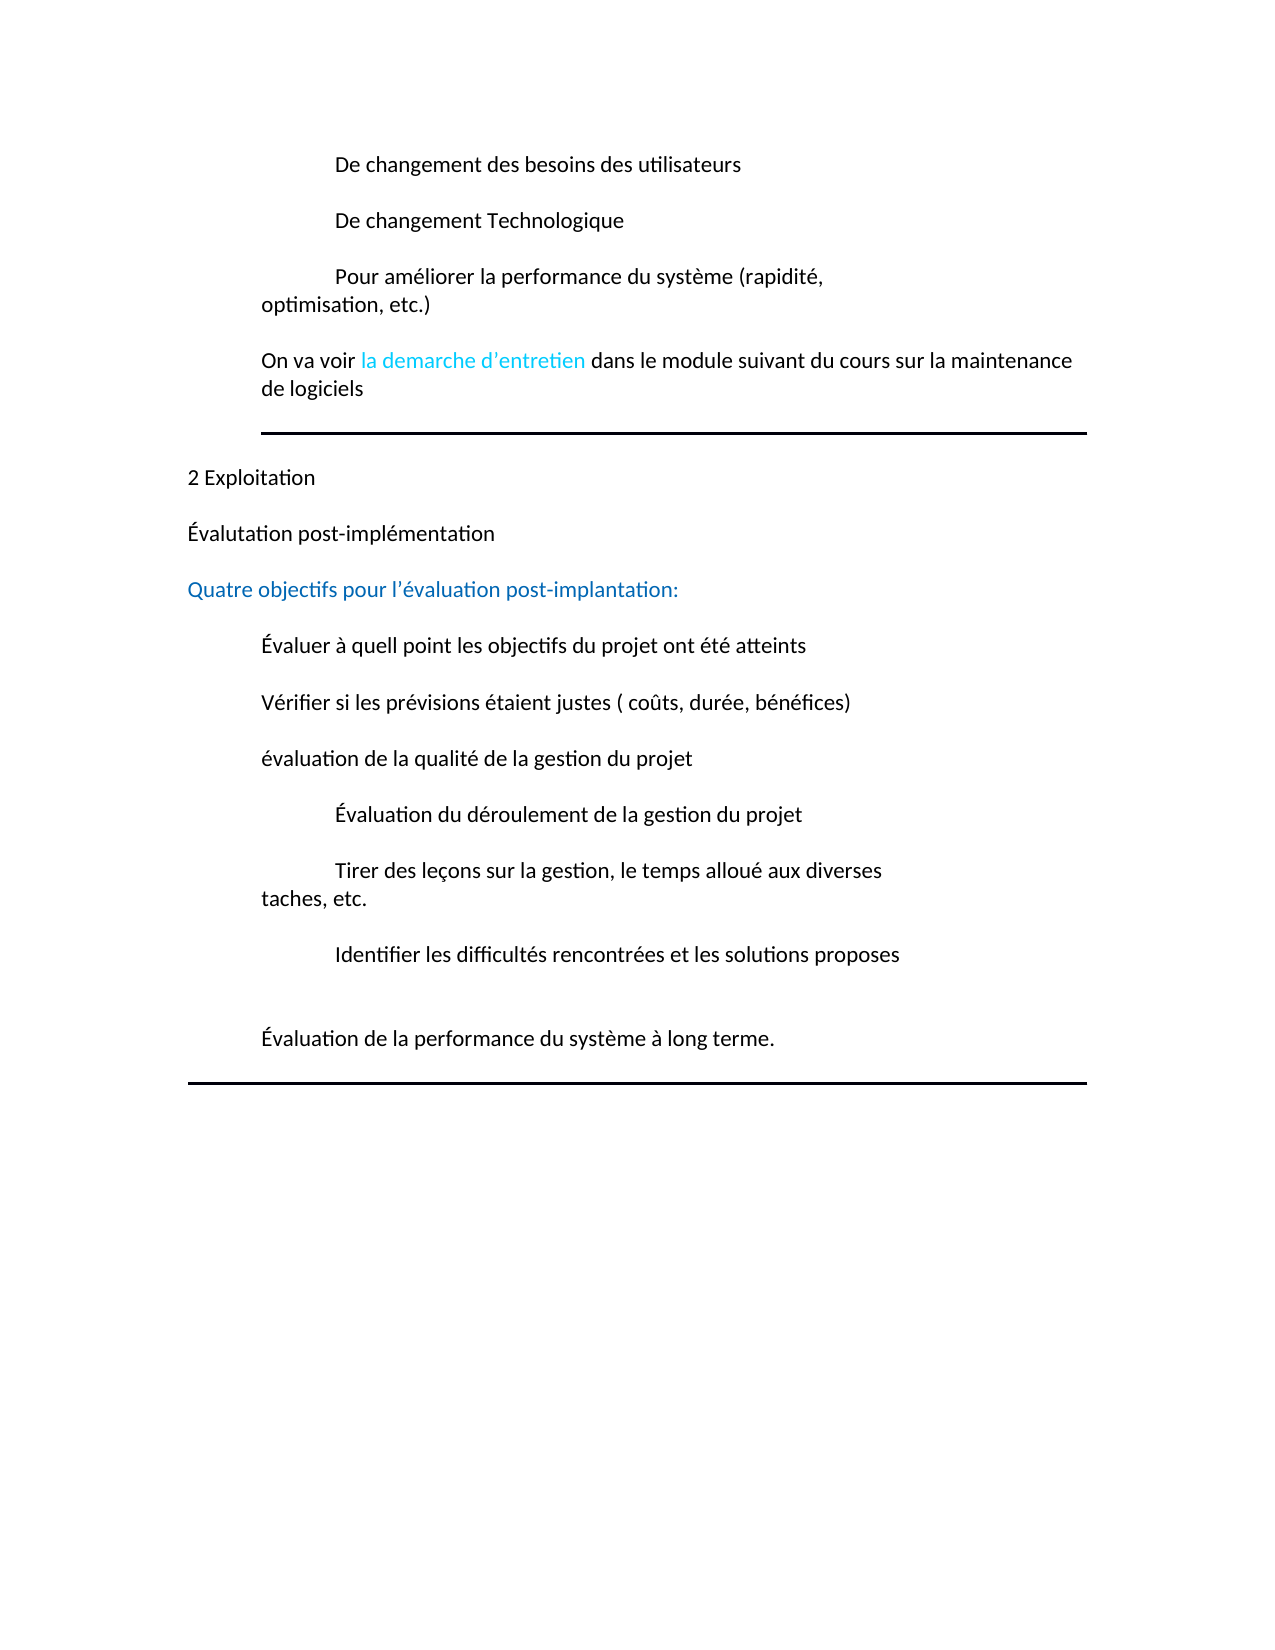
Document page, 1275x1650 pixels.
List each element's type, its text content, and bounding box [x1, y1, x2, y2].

text Vérifier si les prévisions étaient justes ( coûts, durée, bénéfices) [187, 688, 1087, 716]
text Évaluation de la performance du système à long terme. [187, 1024, 1087, 1052]
text De changement Technologique [261, 206, 1087, 234]
text évaluation de la qualité de la gestion du projet [187, 744, 1087, 772]
text Évaluer à quell point les objectifs du projet ont été atteints [187, 632, 1087, 659]
text 2 Exploitation [187, 463, 1087, 491]
text De changement des besoins des utilisateurs [261, 150, 1087, 178]
text Évalutation post-implémentation [187, 519, 1087, 547]
text Pour améliorer la performance du système (rapidité, optimisation, etc.) [261, 262, 1087, 318]
text Tirer des leçons sur la gestion, le temps alloué aux diverses taches, etc. [187, 856, 1087, 912]
text Identifier les difficultés rencontrées et les solutions proposes [187, 940, 1087, 968]
text Quatre objectifs pour l’évaluation post-implantation: [187, 576, 1087, 603]
text Évaluation du déroulement de la gestion du projet [187, 800, 1087, 828]
text On va voir la demarche d’entretien dans le module suivant du cours sur la maintenance de logiciels [261, 346, 1087, 402]
